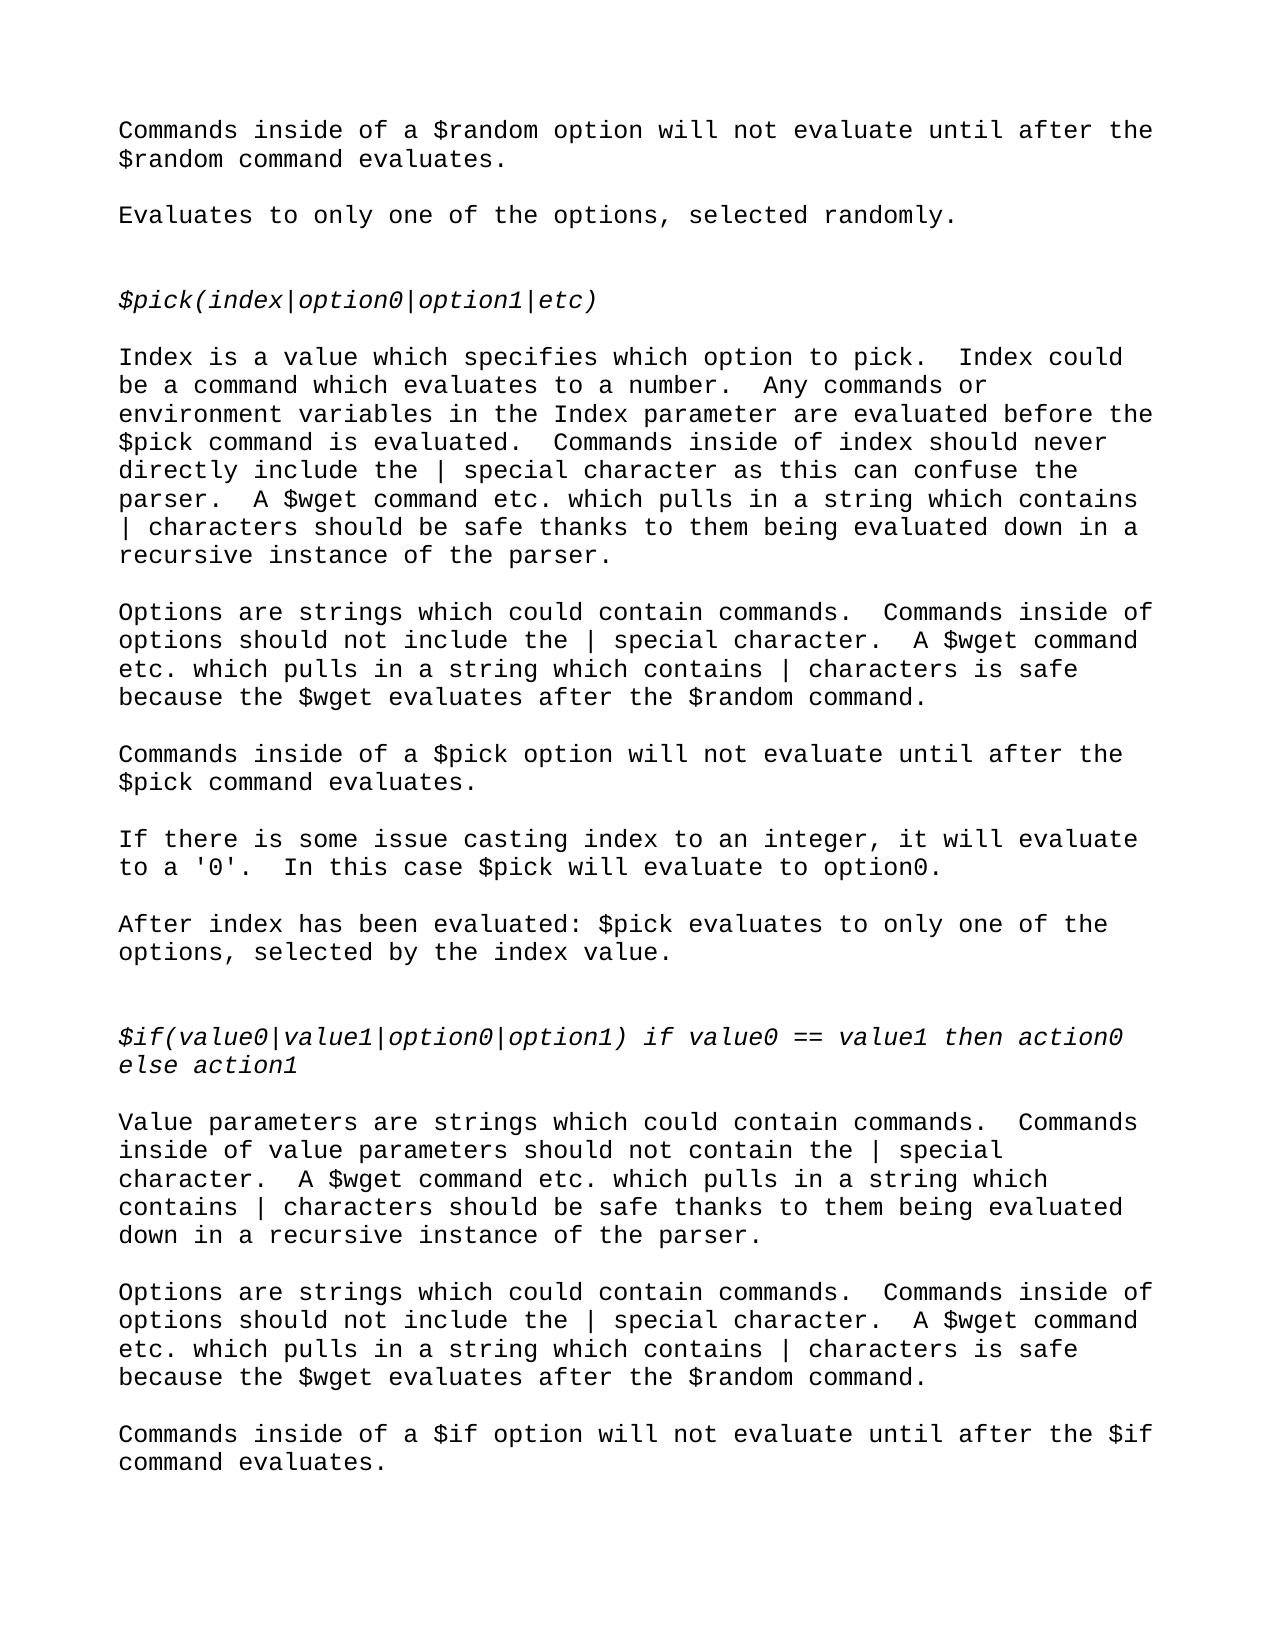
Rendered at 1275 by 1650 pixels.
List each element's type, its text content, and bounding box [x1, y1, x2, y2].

text Options are strings which could contain commands. Commands inside of options should not include the | special character. A $wget command etc. which pulls in a string which contains | characters is safe because the $wget evaluates after the $random command. [118, 600, 1157, 713]
text $pick(index|option0|option1|etc) [118, 288, 1157, 316]
text After index has been evaluated: $pick evaluates to only one of the options, selected by the index value. [118, 911, 1157, 968]
text Index is a value which specifies which option to pick. Index could be a command which evaluates to a number. Any commands or environment variables in the Index parameter are evaluated before the $pick command is evaluated. Commands inside of index should never directly include the | special character as this can confuse the parser. A $wget command etc. which pulls in a string which contains | characters should be safe thanks to them being evaluated down in a recursive instance of the parser. [118, 345, 1157, 571]
text Value parameters are strings which could contain commands. Commands inside of value parameters should not contain the | special character. A $wget command etc. which pulls in a string which contains | characters should be safe thanks to them being evaluated down in a recursive instance of the parser. [118, 1110, 1157, 1251]
text Commands inside of a $if option will not evaluate until after the $if command evaluates. [118, 1421, 1157, 1478]
text If there is some issue casting index to an integer, it will evaluate to a '0'. In this case $pick will evaluate to option0. [118, 826, 1157, 883]
text Commands inside of a $pick option will not evaluate until after the $pick command evaluates. [118, 741, 1157, 798]
text Commands inside of a $random option will not evaluate until after the $random command evaluates. [118, 118, 1157, 175]
text Options are strings which could contain commands. Commands inside of options should not include the | special character. A $wget command etc. which pulls in a string which contains | characters is safe because the $wget evaluates after the $random command. [118, 1280, 1157, 1393]
text Evaluates to only one of the options, selected randomly. [118, 203, 1157, 231]
text $if(value0|value1|option0|option1) if value0 == value1 then action0 else action1 [118, 1025, 1157, 1081]
